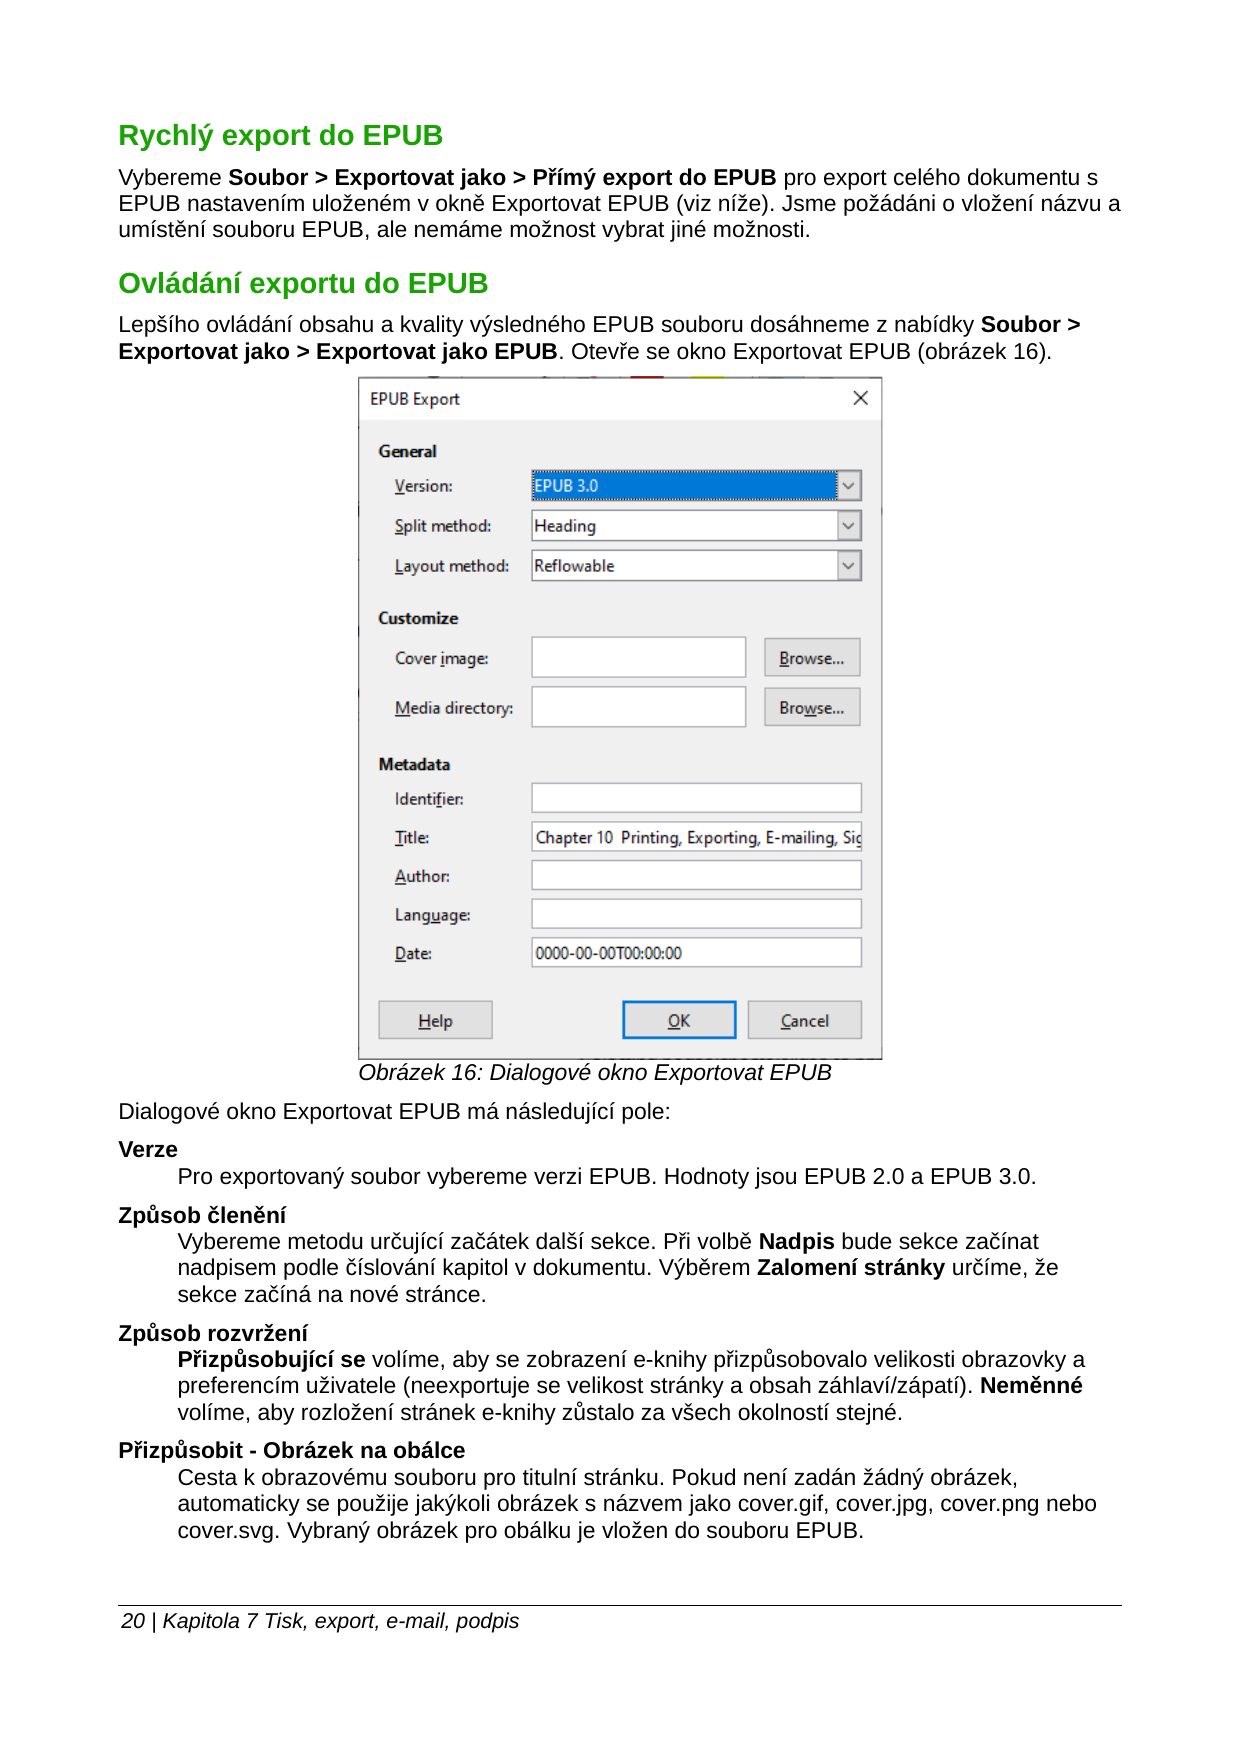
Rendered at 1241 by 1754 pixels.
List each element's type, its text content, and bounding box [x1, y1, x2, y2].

text Vybereme metodu určující začátek další sekce. Při volbě Nadpis bude sekce začínat nadpisem podle číslování kapitol v dokumentu. Výběrem Zalomení stránky určíme, že sekce začíná na nové stránce. [177, 1228, 1122, 1307]
picture [358, 376, 883, 1060]
text Přizpůsobující se volíme, aby se zobrazení e-knihy přizpůsobovalo velikosti obrazovky a preferencím uživatele (neexportuje se velikost stránky a obsah záhlaví/zápatí). Neměnné volíme, aby rozložení stránek e-knihy zůstalo za všech okolností stejné. [177, 1346, 1122, 1425]
subtitle Rychlý export do EPUB [118, 118, 1122, 152]
text Způsob rozvržení [118, 1319, 1122, 1346]
subtitle Ovládání exportu do EPUB [118, 266, 1122, 300]
text Verze [118, 1136, 1122, 1163]
list Dialogové okno Exportovat EPUB má následující pole: [118, 1098, 1122, 1124]
text Vybereme Soubor > Exportovat jako > Přímý export do EPUB pro export celého dokumentu s EPUB nastavením uloženém v okně Exportovat EPUB (viz níže). Jsme požádáni o vložení názvu a umístění souboru EPUB, ale nemáme možnost vybrat jiné možnosti. [118, 163, 1122, 242]
text Lepšího ovládání obsahu a kvality výsledného EPUB souboru dosáhneme z nabídky Soubor > Exportovat jako > Exportovat jako EPUB. Otevře se okno Exportovat EPUB (obrázek 16). [118, 311, 1122, 364]
text Přizpůsobit - Obrázek na obálce [118, 1437, 1122, 1464]
text Cesta k obrazovému souboru pro titulní stránku. Pokud není zadán žádný obrázek, automaticky se použije jakýkoli obrázek s názvem jako cover.gif, cover.jpg, cover.png nebo cover.svg. Vybraný obrázek pro obálku je vložen do souboru EPUB. [177, 1464, 1122, 1543]
text Způsob členění [118, 1202, 1122, 1228]
text Obrázek 16: Dialogové okno Exportovat EPUB [358, 1060, 882, 1086]
text Pro exportovaný soubor vybereme verzi EPUB. Hodnoty jsou EPUB 2.0 a EPUB 3.0. [177, 1163, 1122, 1189]
